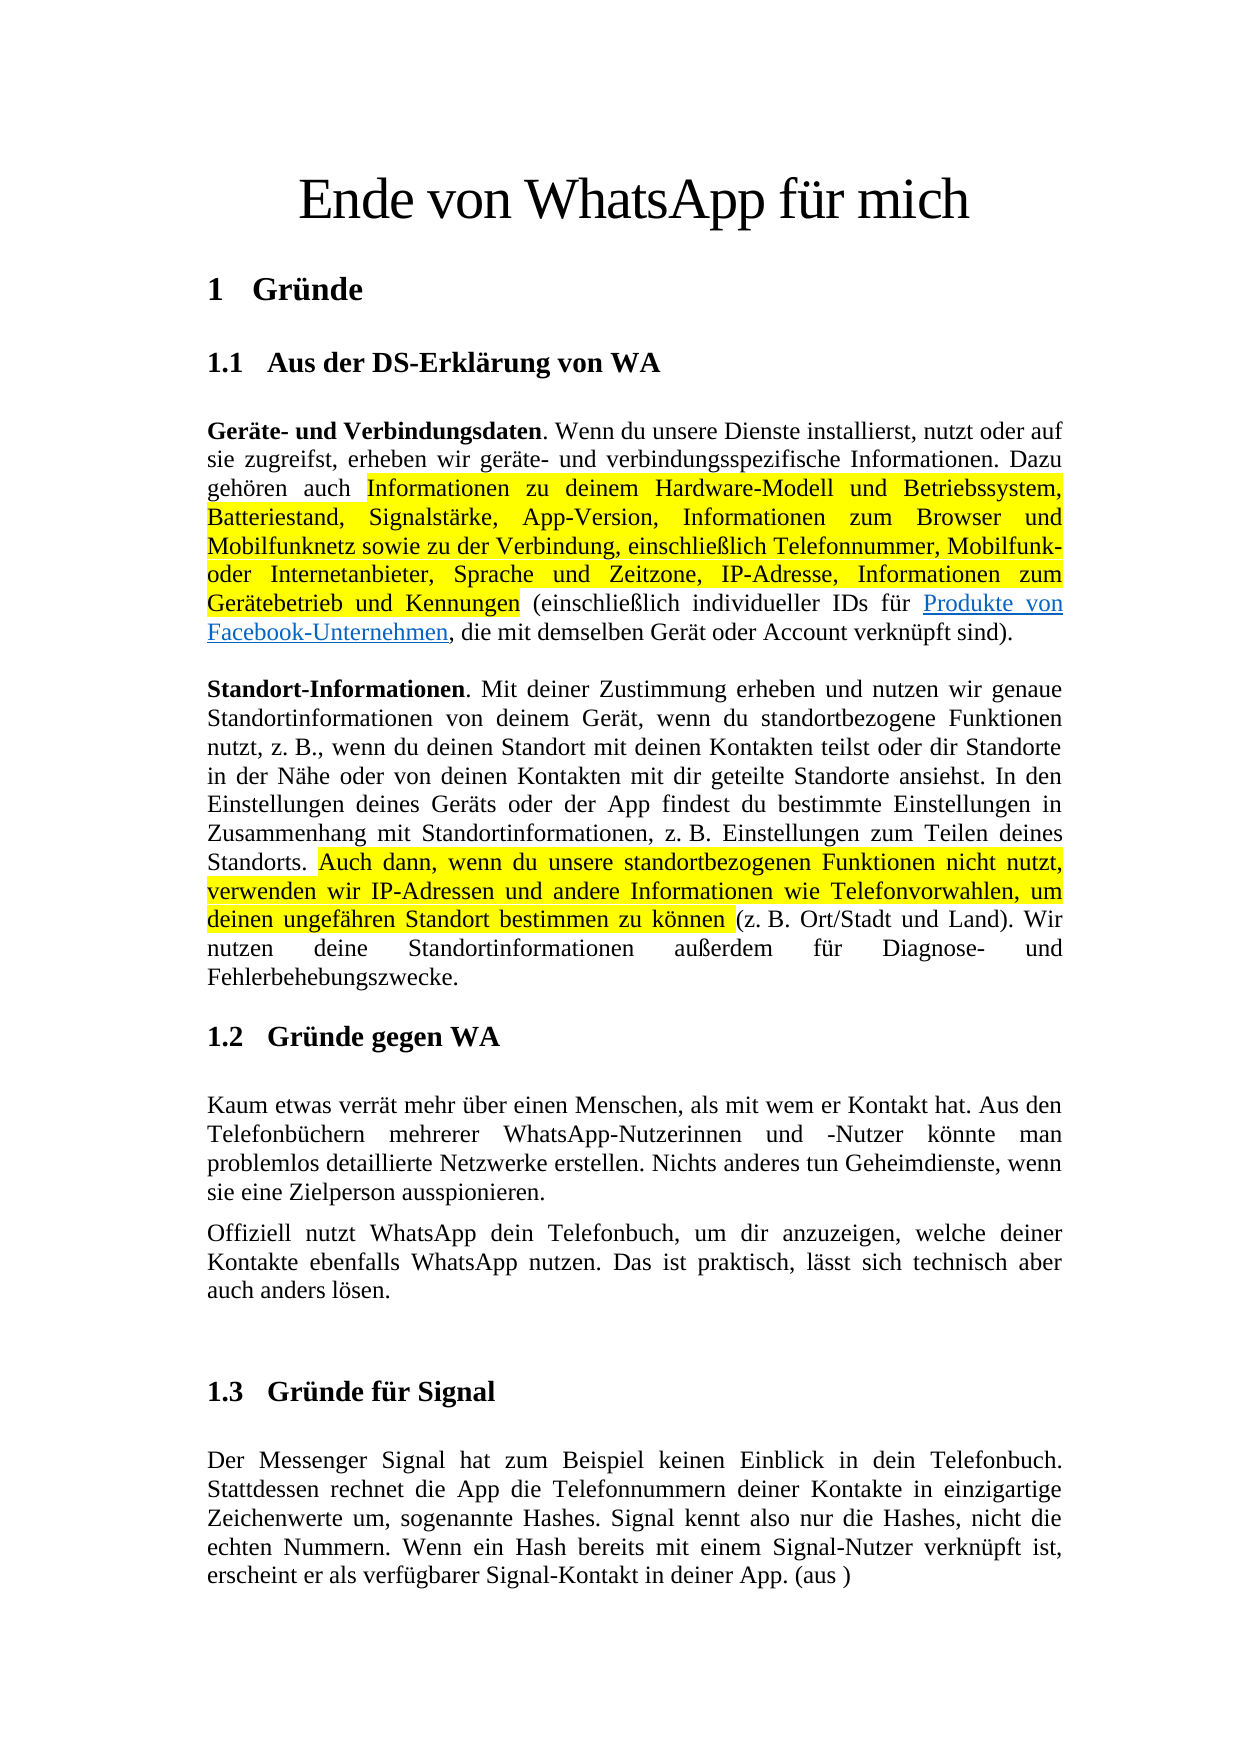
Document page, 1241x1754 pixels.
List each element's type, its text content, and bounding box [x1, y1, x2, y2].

text Der Messenger Signal hat zum Beispiel keinen Einblick in dein Telefonbuch. Stattdessen rechnet die App die Telefonnummern deiner Kontakte in einzigartige Zeichenwerte um, sogenannte Hashes. Signal kennt also nur die Hashes, nicht die echten Nummern. Wenn ein Hash bereits mit einem Signal-Nutzer verknüpft ist, erscheint er als verfügbarer Signal-Kontakt in deiner App. (aus ) [207, 1445, 1063, 1589]
subtitle Gründe [207, 269, 1063, 307]
text Geräte- und Verbindungsdaten. Wenn du unsere Dienste installierst, nutzt oder auf sie zugreifst, erheben wir geräte- und verbindungsspezifische Informationen. Dazu gehören auch Informationen zu deinem Hardware-Modell und Betriebssystem, Batteriestand, Signalstärke, App-Version, Informationen zum Browser und Mobilfunknetz sowie zu der Verbindung, einschließlich Telefonnummer, Mobilfunk- oder Internetanbieter, Sprache und Zeitzone, IP-Adresse, Informationen zum Gerätebetrieb und Kennungen (einschließlich individueller IDs für Produkte von Facebook-Unternehmen, die mit demselben Gerät oder Account verknüpft sind). [207, 416, 1063, 646]
subtitle Gründe für Signal [207, 1374, 1063, 1408]
text Offiziell nutzt WhatsApp dein Telefonbuch, um dir anzuzeigen, welche deiner Kontakte ebenfalls WhatsApp nutzen. Das ist praktisch, lässt sich technisch aber auch anders lösen. [207, 1218, 1063, 1304]
title Ende von WhatsApp für mich [207, 148, 1063, 231]
text Standort-Informationen. Mit deiner Zustimmung erheben und nutzen wir genaue Standortinformationen von deinem Gerät, wenn du standortbezogene Funktionen nutzt, z. B., wenn du deinen Standort mit deinen Kontakten teilst oder dir Standorte in der Nähe oder von deinen Kontakten mit dir geteilte Standorte ansiehst. In den Einstellungen deines Geräts oder der App findest du bestimmte Einstellungen in Zusammenhang mit Standortinformationen, z. B. Einstellungen zum Teilen deines Standorts. Auch dann, wenn du unsere standortbezogenen Funktionen nicht nutzt, verwenden wir IP-Adressen und andere Informationen wie Telefonvorwahlen, um deinen ungefähren Standort bestimmen zu können (z. B. Ort/Stadt und Land). Wir nutzen deine Standortinformationen außerdem für Diagnose- und Fehlerbehebungszwecke. [207, 674, 1063, 991]
text Kaum etwas verrät mehr über einen Menschen, als mit wem er Kontakt hat. Aus den Telefonbüchern mehrerer WhatsApp-Nutzerinnen und -Nutzer könnte man problemlos detaillierte Netzwerke erstellen. Nichts anderes tun Geheimdienste, wenn sie eine Zielperson ausspionieren. [207, 1091, 1063, 1206]
subtitle Aus der DS-Erklärung von WA [207, 345, 1063, 378]
subtitle Gründe gegen WA [207, 1019, 1063, 1053]
